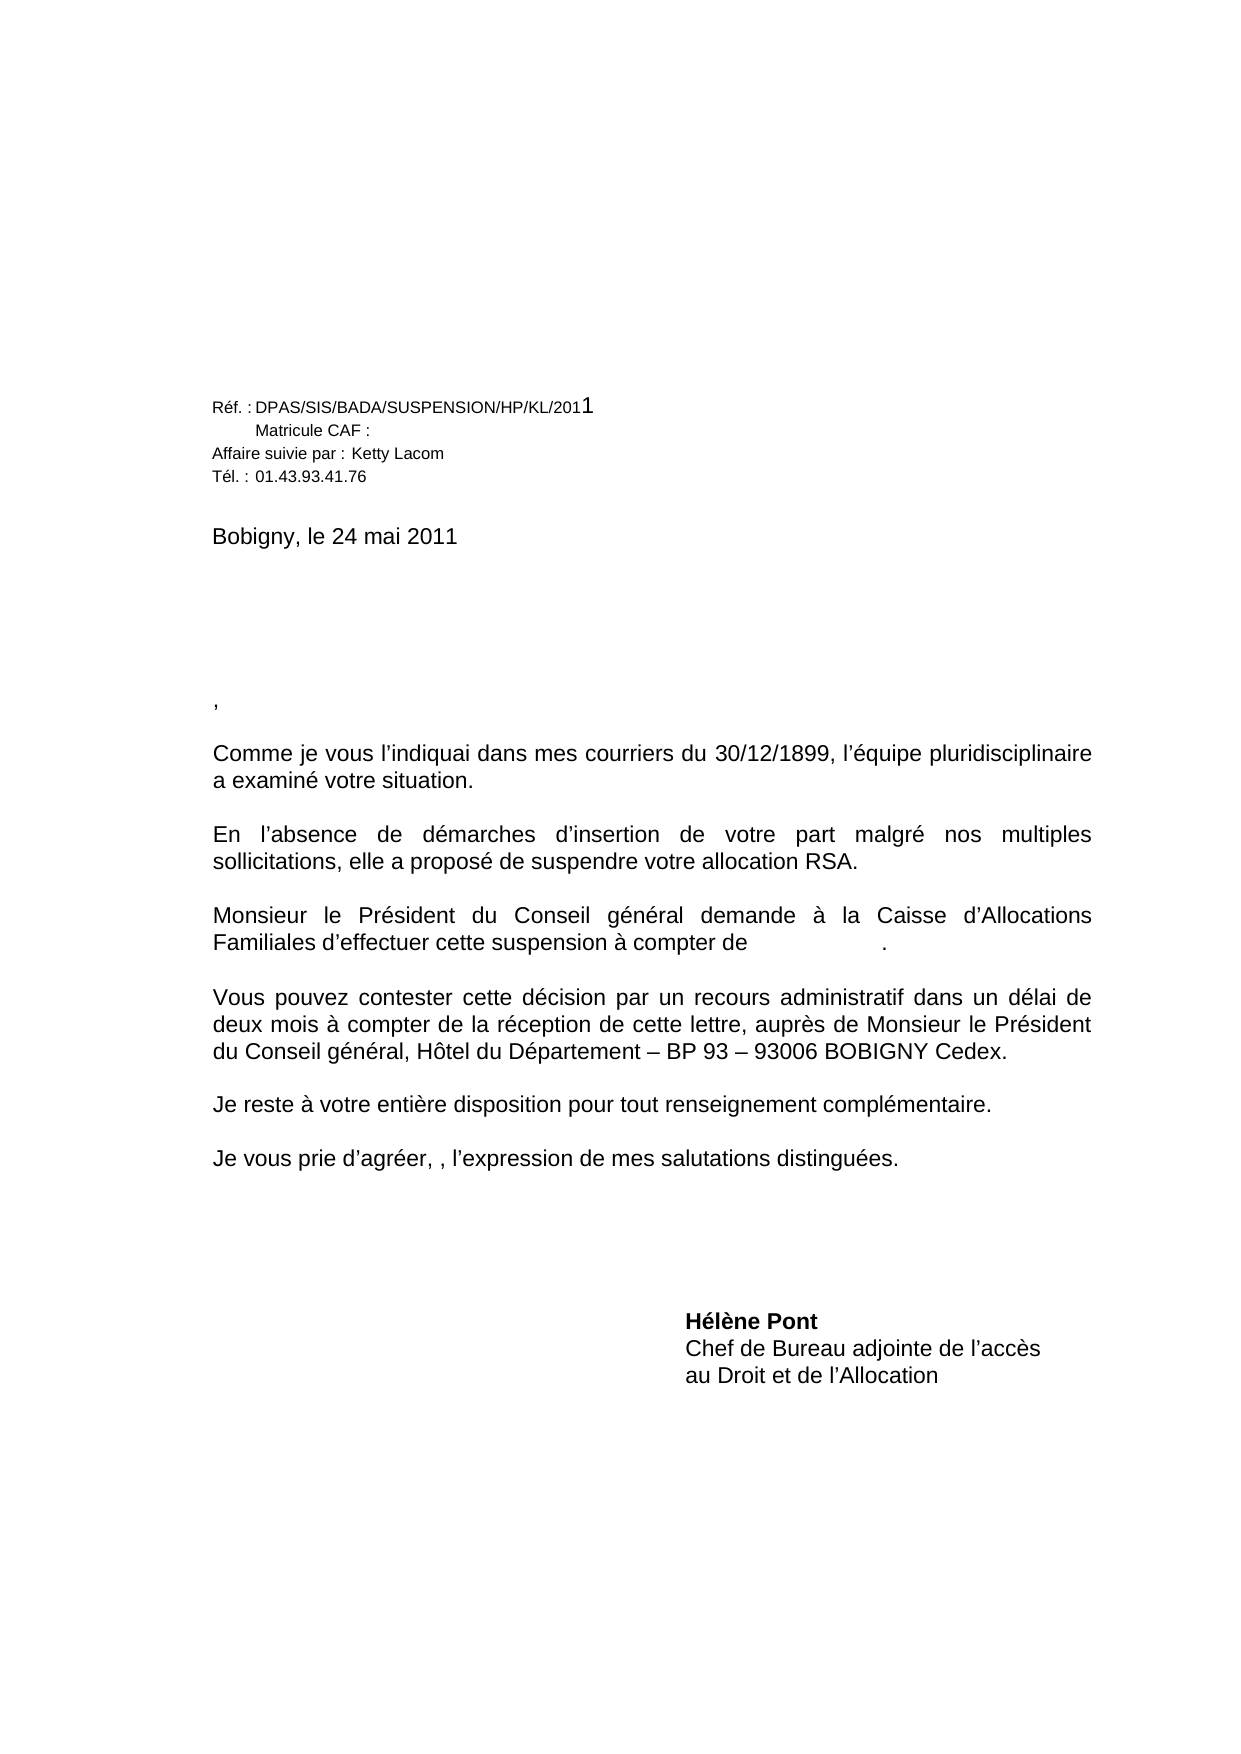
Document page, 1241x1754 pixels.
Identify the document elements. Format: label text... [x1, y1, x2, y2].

table_cell Ketty Lacom [351, 441, 655, 464]
table_cell Tél. : [212, 464, 255, 487]
table_cell [212, 487, 655, 510]
text En l’absence de démarches d’insertion de votre part malgré nos multiples sollicitations, elle a proposé de suspendre votre allocation RSA. [213, 820, 1092, 874]
table_cell DPAS/SIS/BADA/SUSPENSION/HP/KL/2011 Matricule CAF : [255, 395, 655, 441]
table_cell [685, 379, 1159, 510]
text Vous pouvez contester cette décision par un recours administratif dans un délai de deux mois à compter de la réception de cette lettre, auprès de Monsieur le Président du Conseil général, Hôtel du Département – BP 93 – 93006 BOBIGNY Cedex. [213, 983, 1092, 1064]
table_cell [655, 379, 685, 510]
text Chef de Bureau adjointe de l’accès [685, 1334, 1092, 1361]
text Je reste à votre entière disposition pour tout renseignement complémentaire. [213, 1091, 1092, 1117]
text Hélène Pont [685, 1307, 1092, 1334]
text , [213, 685, 1092, 712]
table_cell [212, 361, 1159, 379]
table_cell Réf. : [212, 395, 255, 441]
text Monsieur le Président du Conseil général demande à la Caisse d’Allocations Familiales d’effectuer cette suspension à compter de . [213, 902, 1092, 956]
table_cell Bobigny, le 24 mai 2011 [212, 523, 1159, 549]
table_cell Affaire suivie par : [212, 441, 351, 464]
table_cell 01.43.93.41.76 [255, 464, 655, 487]
table_cell [212, 379, 655, 395]
table_header [212, 278, 655, 361]
text Comme je vous l’indiquai dans mes courriers du 30/12/1899, l’équipe pluridisciplinaire a examiné votre situation. [213, 739, 1092, 793]
table_cell [212, 510, 1159, 522]
text Je vous prie d’agréer, , l’expression de mes salutations distinguées. [213, 1144, 1092, 1172]
text au Droit et de l’Allocation [685, 1361, 1092, 1388]
table_header [655, 278, 1159, 361]
